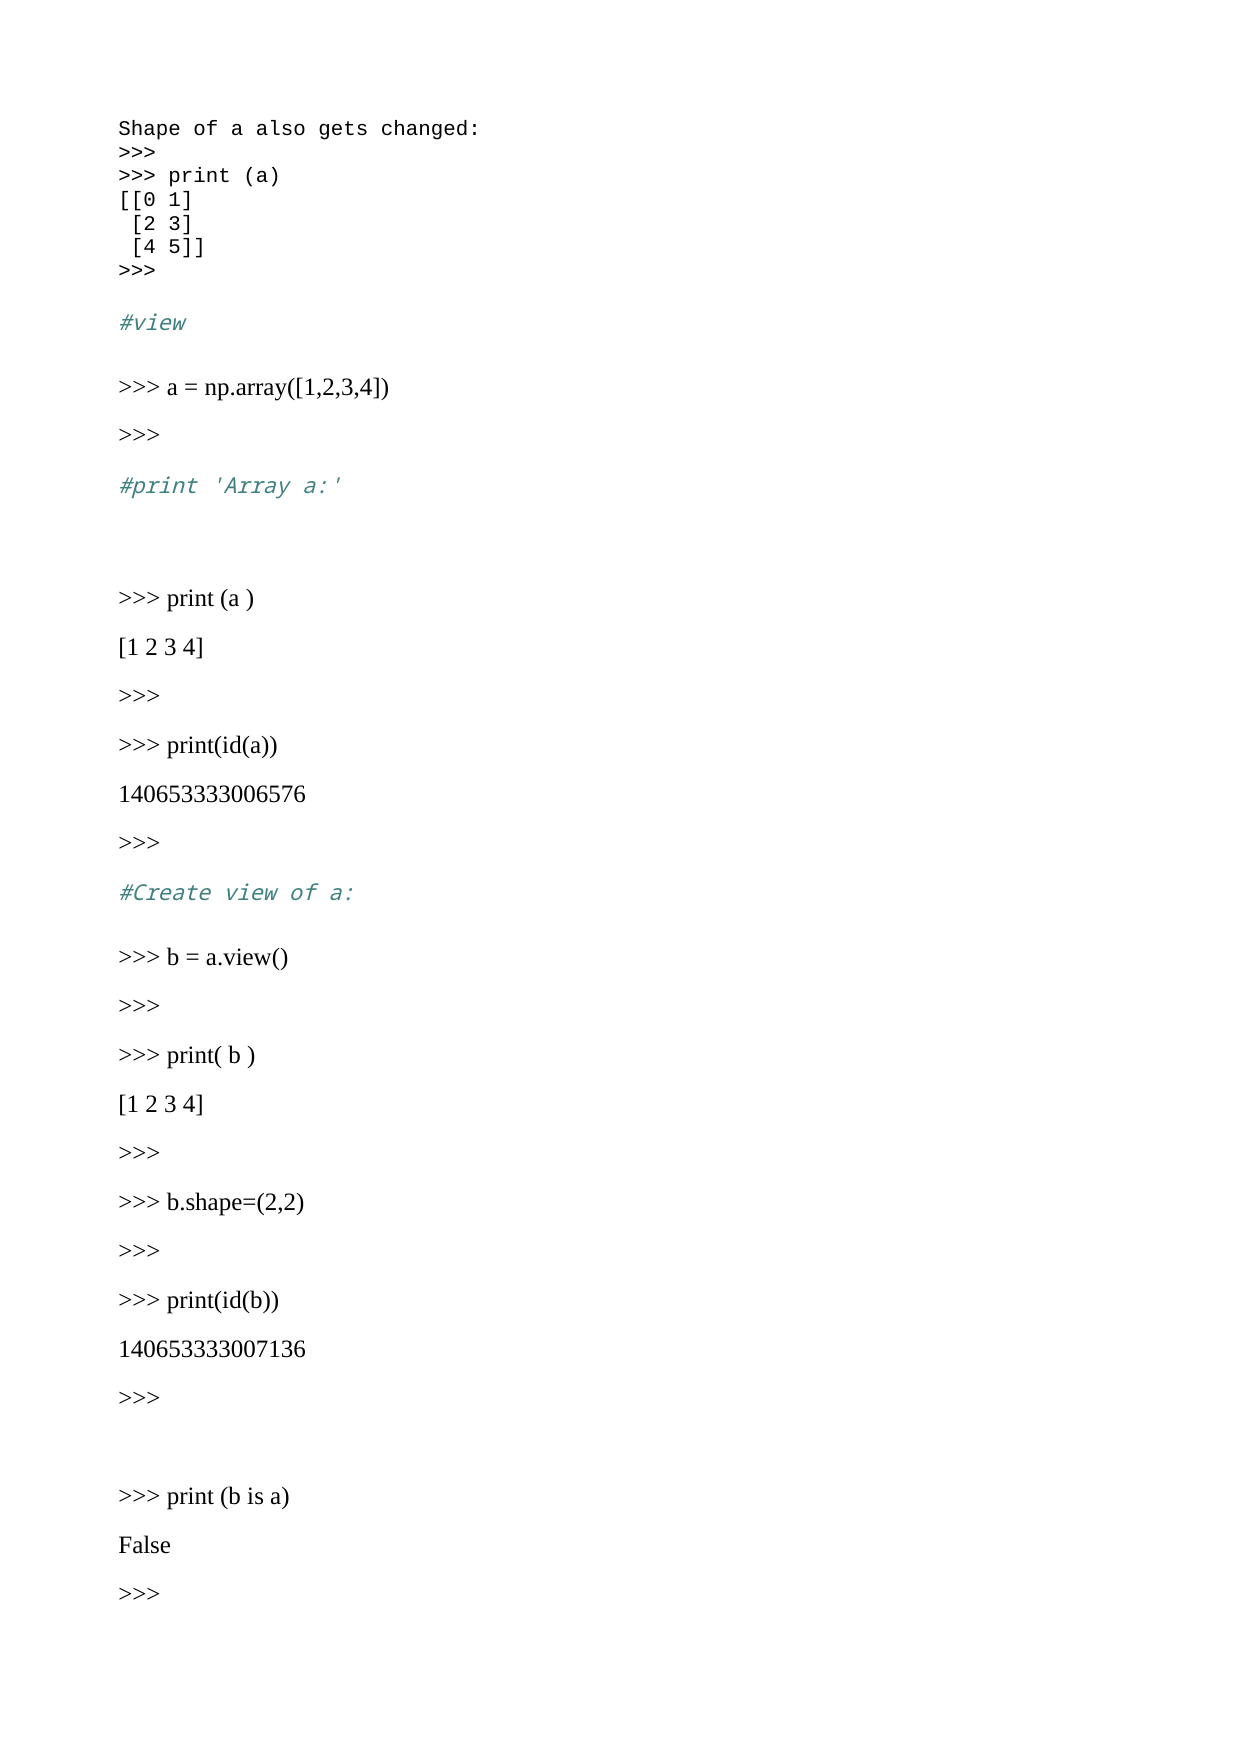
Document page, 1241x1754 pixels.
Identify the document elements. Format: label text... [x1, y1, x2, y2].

text 140653333007136 [118, 1334, 1122, 1363]
text >>> [118, 1236, 1122, 1265]
text #view [118, 307, 1122, 337]
text >>> [118, 1383, 1122, 1412]
text >>> [118, 991, 1122, 1019]
text [1 2 3 4] [118, 632, 1122, 661]
text #print 'Array a:' [118, 470, 1122, 499]
text >>> a = np.array([1,2,3,4]) [118, 337, 1122, 400]
text >>> print (a ) [118, 583, 1122, 612]
text [1 2 3 4] [118, 1089, 1122, 1118]
text >>> [118, 260, 1122, 284]
text >>> [118, 421, 1122, 449]
text >>> print( b ) [118, 1040, 1122, 1068]
text [4 5]] [118, 236, 1122, 260]
text [2 3] [118, 213, 1122, 236]
text >>> print (b is a) [118, 1481, 1122, 1510]
text >>> [118, 1138, 1122, 1167]
text Shape of a also gets changed: [118, 118, 1122, 142]
text >>> [118, 828, 1122, 857]
text #Create view of a: [118, 877, 1122, 907]
text >>> b.shape=(2,2) [118, 1187, 1122, 1216]
text [[0 1] [118, 189, 1122, 213]
text >>> [118, 142, 1122, 165]
text >>> [118, 1579, 1122, 1608]
text >>> [118, 681, 1122, 710]
text >>> print (a) [118, 165, 1122, 189]
text >>> print(id(b)) [118, 1285, 1122, 1314]
text 140653333006576 [118, 779, 1122, 808]
text >>> b = a.view() [118, 907, 1122, 970]
text False [118, 1530, 1122, 1559]
text >>> print(id(a)) [118, 730, 1122, 759]
